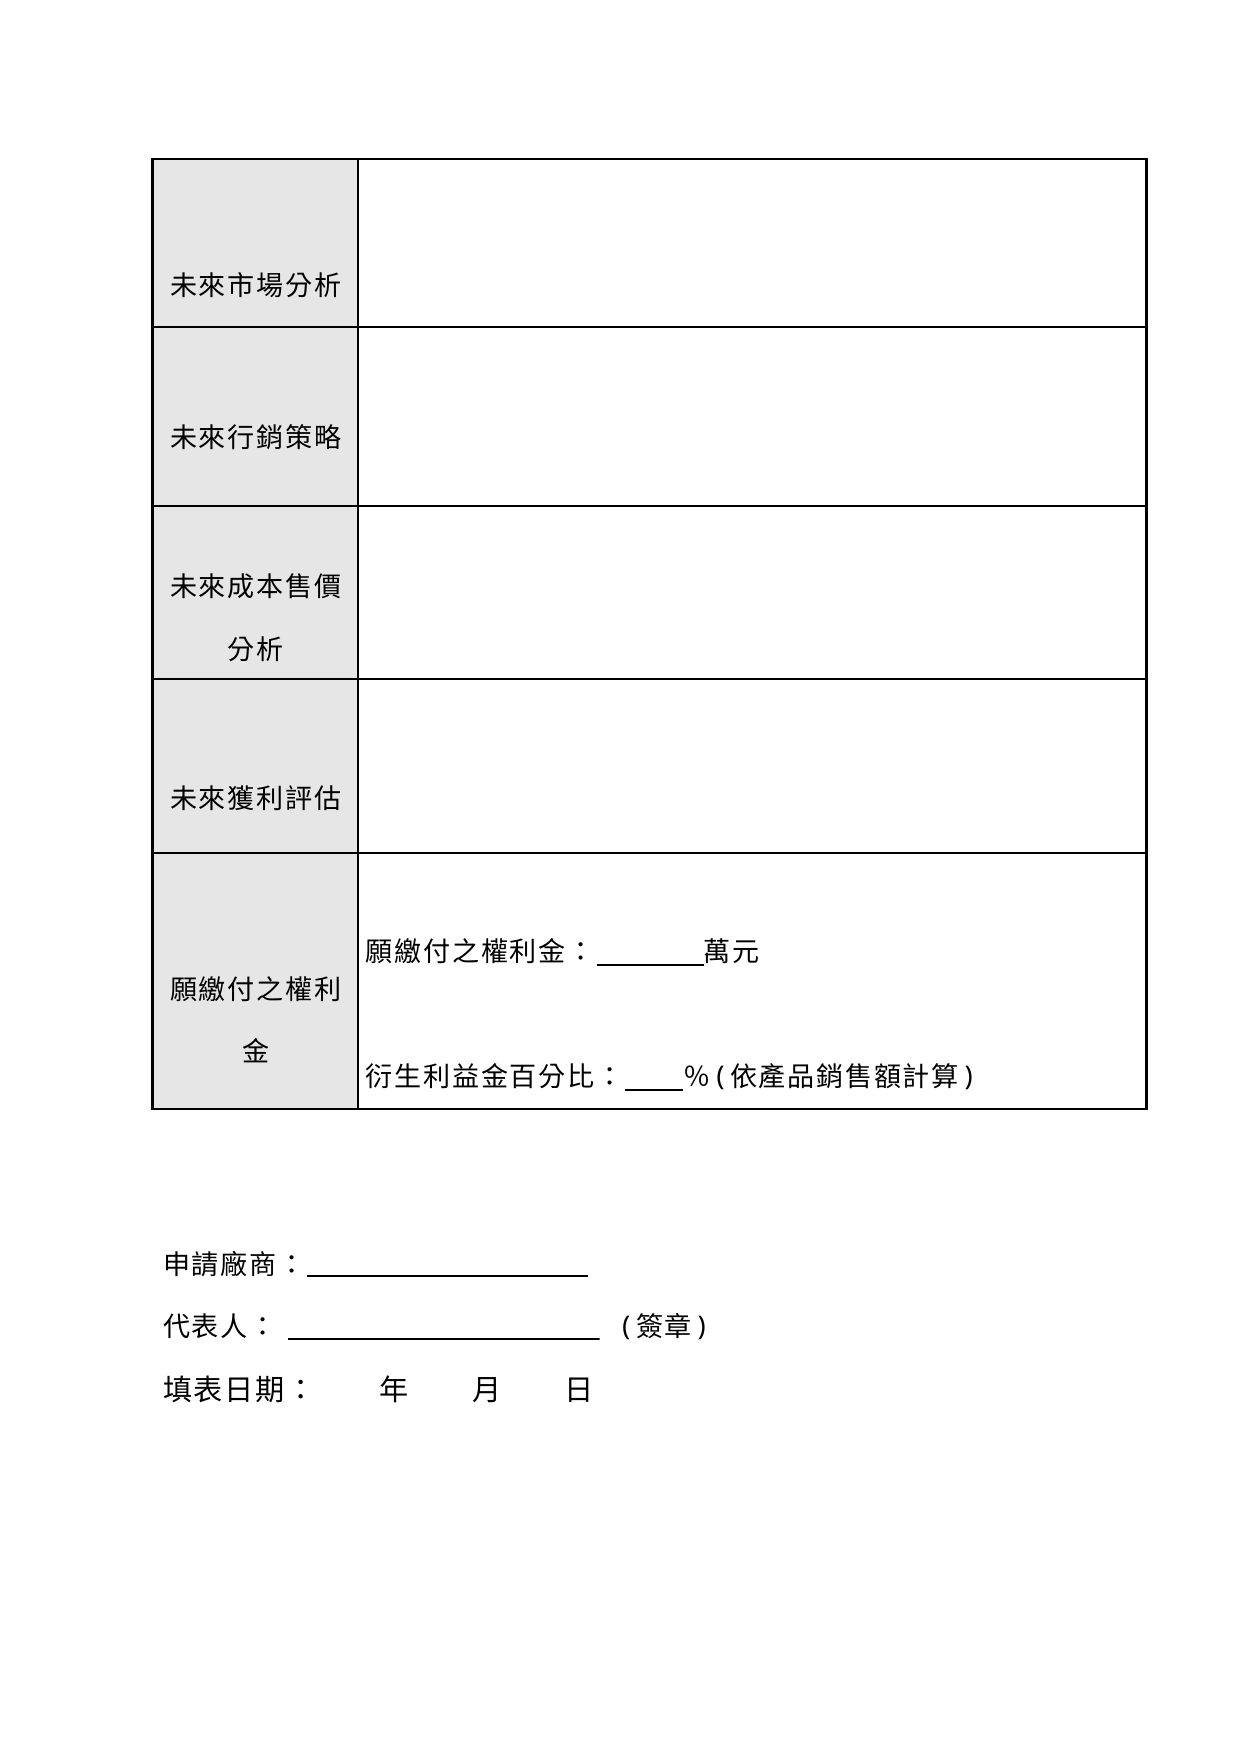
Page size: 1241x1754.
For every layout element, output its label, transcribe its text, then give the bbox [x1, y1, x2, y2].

table_cell 未來獲利評估 [154, 680, 357, 852]
text 填表日期： 年 月 日 [163, 1346, 1053, 1408]
table_cell 願繳付之權利金 [154, 854, 357, 1108]
table_cell 未來成本售價分析 [154, 507, 357, 678]
text 代表人： (簽章) [163, 1283, 1053, 1346]
table_cell [359, 507, 1145, 678]
table_cell 願繳付之權利金： 萬元 衍生利益金百分比： ％(依產品銷售額計算) [359, 854, 1145, 1108]
table_cell [359, 328, 1145, 505]
table_cell [359, 160, 1145, 326]
text 申請廠商： [163, 1221, 1053, 1283]
table_cell 未來行銷策略 [154, 328, 357, 505]
table_cell 未來市場分析 [154, 160, 357, 326]
table_cell [359, 680, 1145, 852]
